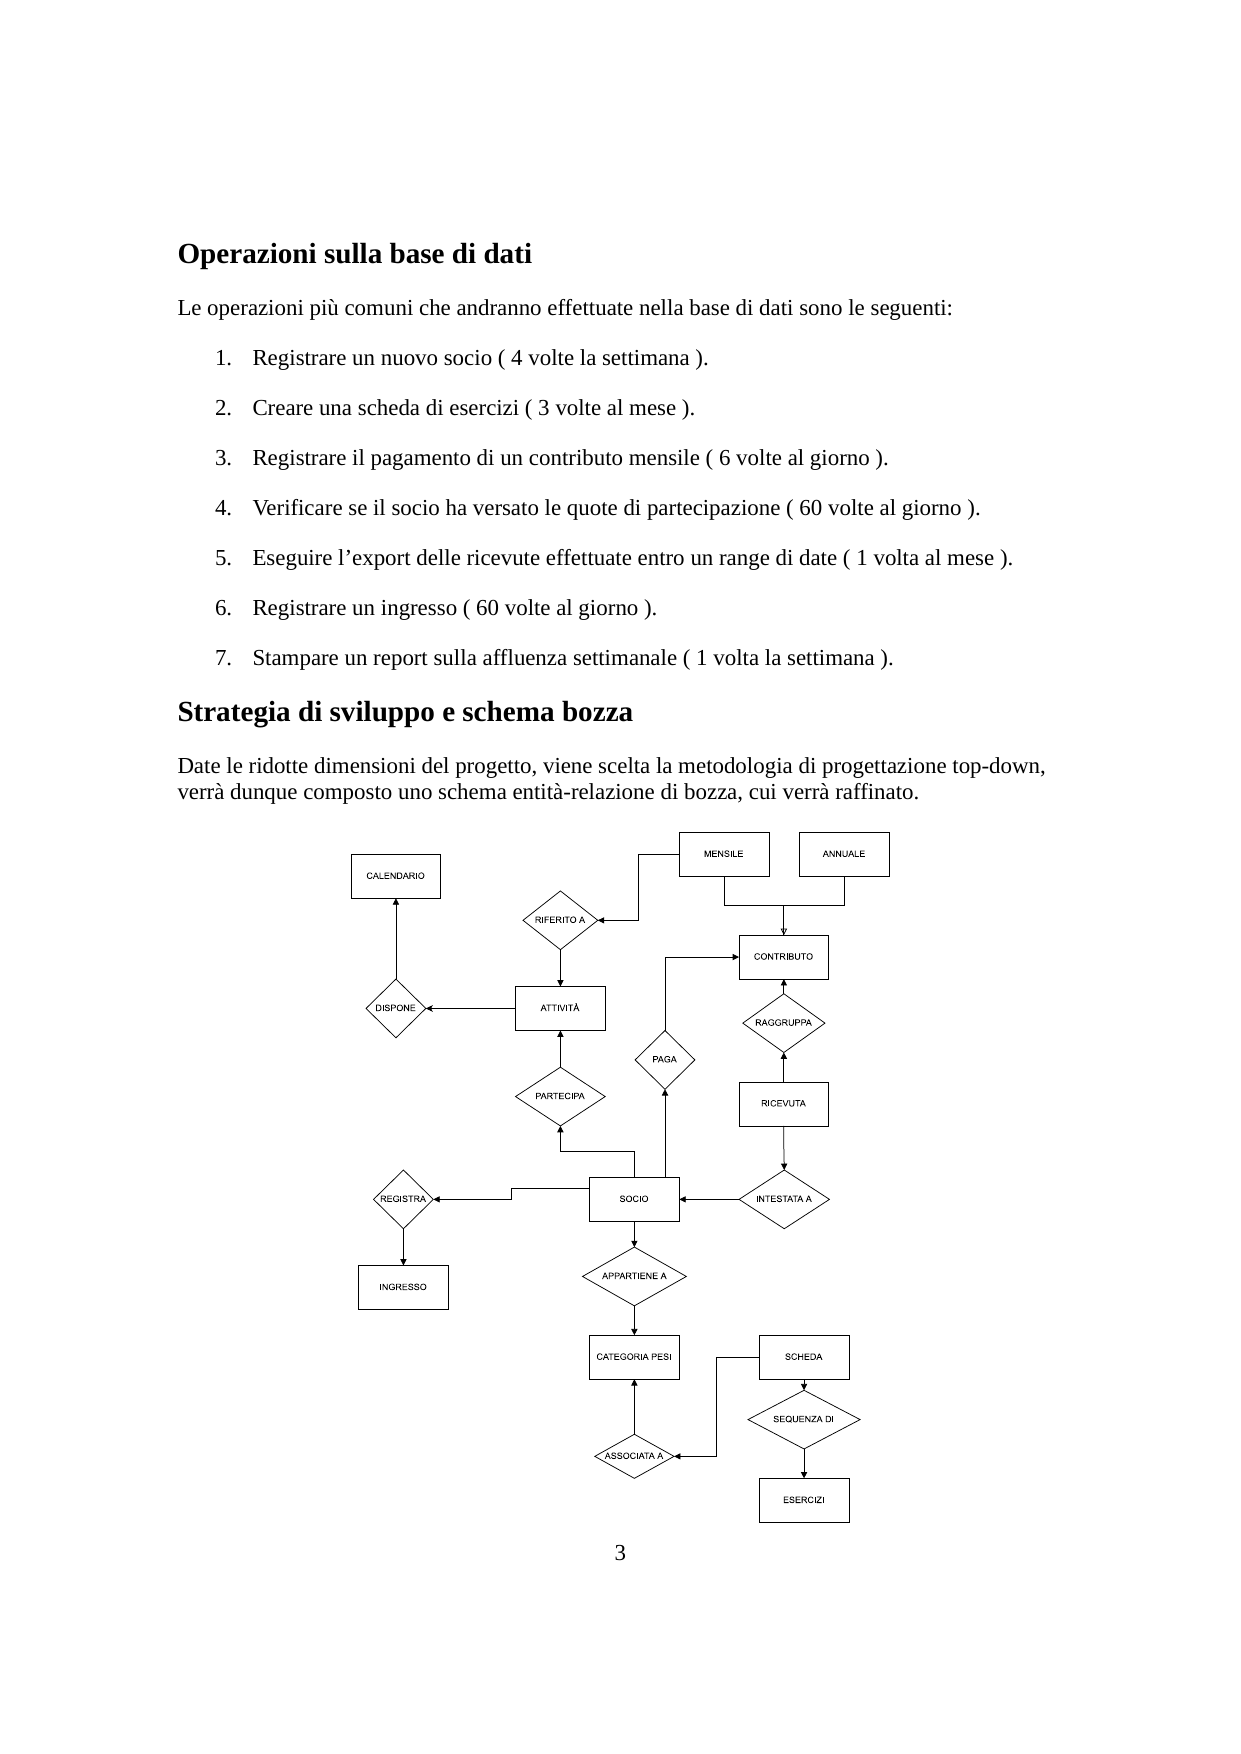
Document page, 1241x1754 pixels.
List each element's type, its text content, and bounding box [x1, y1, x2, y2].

text Operazioni sulla base di dati [177, 236, 1063, 270]
list Registrare un nuovo socio ( 4 volte la settimana ). [215, 344, 1063, 370]
text Strategia di sviluppo e schema bozza [177, 694, 1063, 728]
list Registrare il pagamento di un contributo mensile ( 6 volte al giorno ). [215, 444, 1063, 470]
list Eseguire l’export delle ricevute effettuate entro un range di date ( 1 volta al mese ). [215, 544, 1063, 570]
list Stampare un report sulla affluenza settimanale ( 1 volta la settimana ). [215, 644, 1063, 671]
list Creare una scheda di esercizi ( 3 volte al mese ). [215, 394, 1063, 420]
list Registrare un ingresso ( 60 volte al giorno ). [215, 594, 1063, 621]
list Verificare se il socio ha versato le quote di partecipazione ( 60 volte al giorno ). [215, 494, 1063, 520]
text Le operazioni più comuni che andranno effettuate nella base di dati sono le seguenti: [177, 293, 1063, 320]
text Date le ridotte dimensioni del progetto, viene scelta la metodologia di progettazione top-down, verrà dunque composto uno schema entità-relazione di bozza, cui verrà raffinato. [177, 752, 1063, 804]
